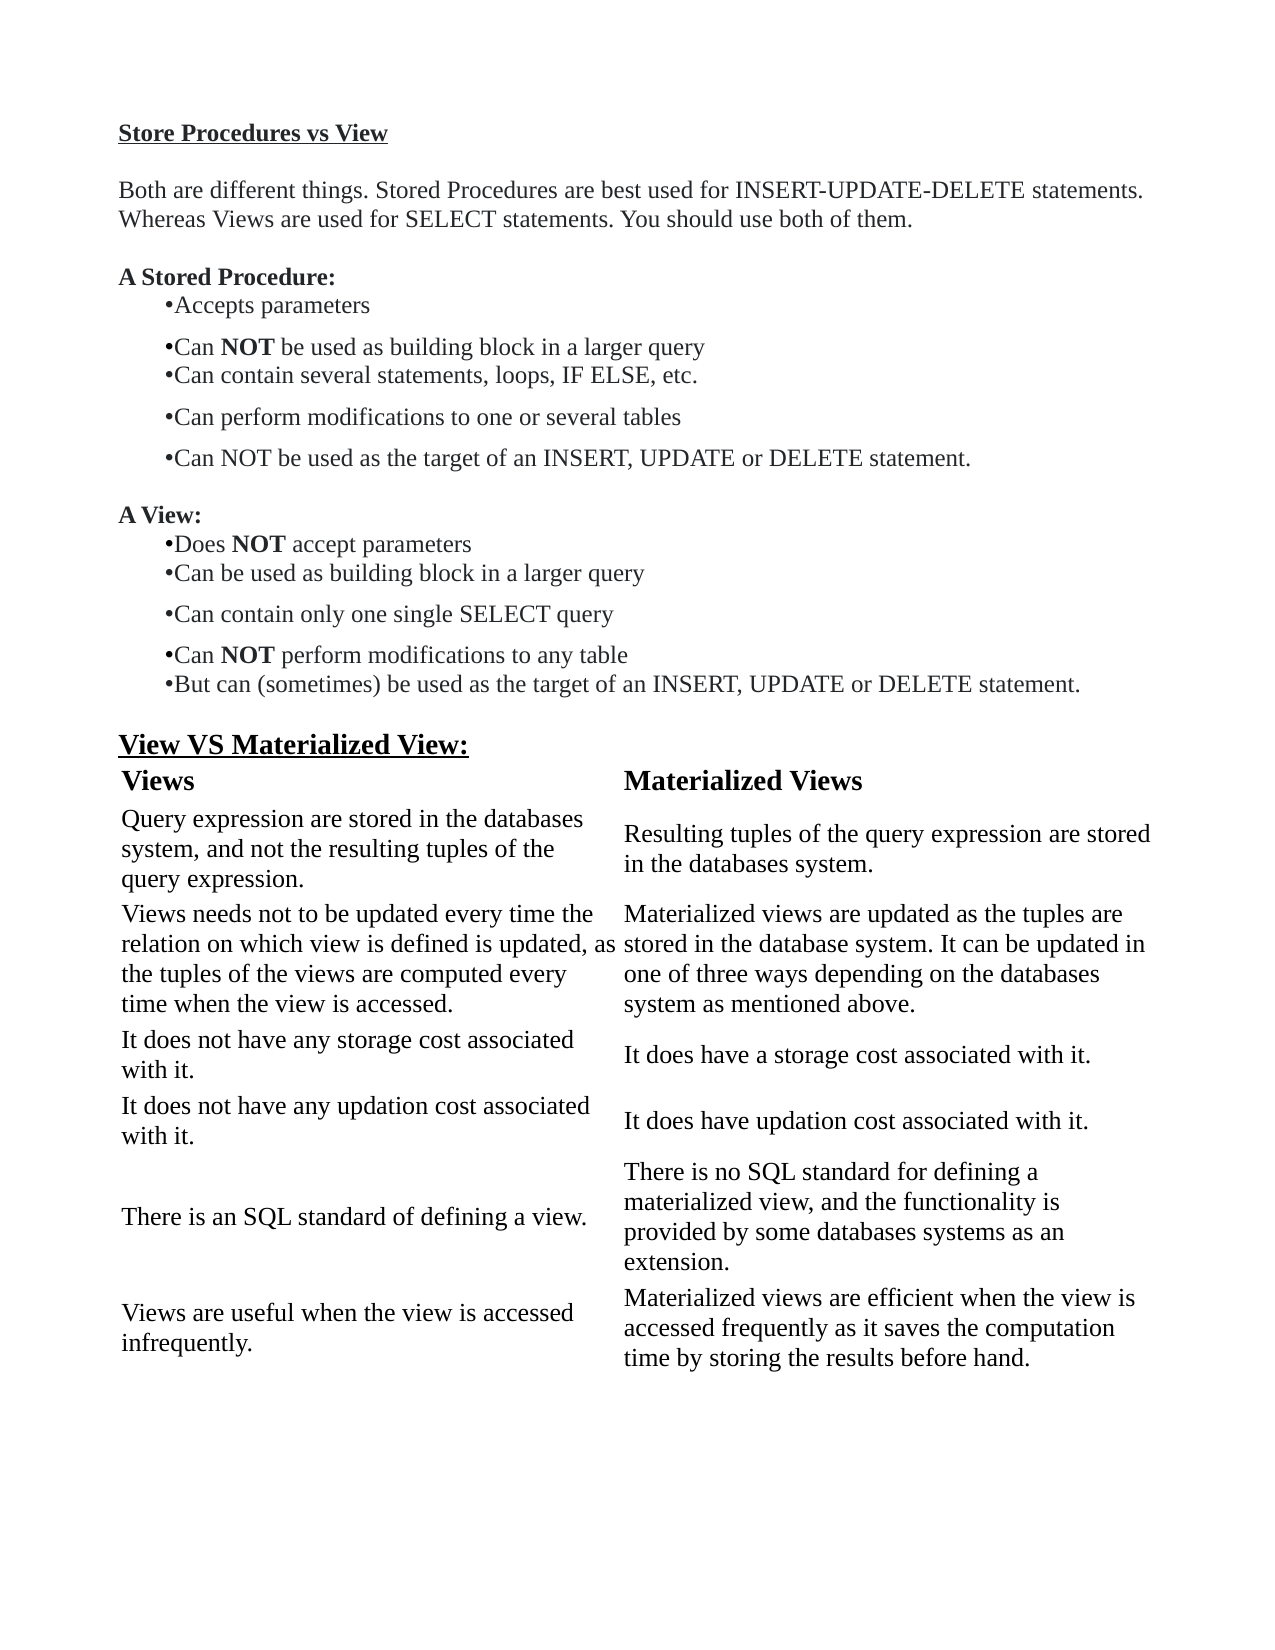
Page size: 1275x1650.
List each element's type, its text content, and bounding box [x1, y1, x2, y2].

table_cell Views are useful when the view is accessed infrequently. [118, 1279, 621, 1375]
table_cell It does have updation cost associated with it. [621, 1087, 1157, 1153]
table_header Materialized Views [621, 760, 1157, 800]
text A Stored Procedure: [118, 262, 1157, 291]
table_cell It does not have any updation cost associated with it. [118, 1087, 621, 1153]
text A View: [118, 501, 1157, 529]
table_cell There is no SQL standard for defining a materialized view, and the functionality is provided by some databases systems as an extension. [621, 1153, 1157, 1279]
list Can perform modifications to one or several tables [118, 402, 1157, 431]
text Store Procedures vs View [118, 118, 1157, 147]
list Can NOT perform modifications to any table [118, 641, 1157, 669]
list Can NOT be used as the target of an INSERT, UPDATE or DELETE statement. [118, 443, 1157, 472]
table_cell It does have a storage cost associated with it. [621, 1021, 1157, 1087]
list Accepts parameters [118, 291, 1157, 319]
table_cell It does not have any storage cost associated with it. [118, 1021, 621, 1087]
text View VS Materialized View: [118, 727, 1157, 760]
list But can (sometimes) be used as the target of an INSERT, UPDATE or DELETE statement. [118, 669, 1157, 698]
list Can be used as building block in a larger query [118, 558, 1157, 587]
table_header Views [118, 760, 621, 800]
table_cell Resulting tuples of the query expression are stored in the databases system. [621, 800, 1157, 896]
table_cell Materialized views are efficient when the view is accessed frequently as it saves the computation time by storing the results before hand. [621, 1279, 1157, 1375]
table_cell Views needs not to be updated every time the relation on which view is defined is updated, as the tuples of the views are computed every time when the view is accessed. [118, 896, 621, 1021]
list Can contain several statements, loops, IF ELSE, etc. [118, 361, 1157, 389]
table_cell There is an SQL standard of defining a view. [118, 1153, 621, 1279]
list Can NOT be used as building block in a larger query [118, 332, 1157, 361]
table_cell Query expression are stored in the databases system, and not the resulting tuples of the query expression. [118, 800, 621, 896]
table_cell Materialized views are updated as the tuples are stored in the database system. It can be updated in one of three ways depending on the databases system as mentioned above. [621, 896, 1157, 1021]
list Does NOT accept parameters [118, 529, 1157, 558]
text Both are different things. Stored Procedures are best used for INSERT-UPDATE-DELETE statements. Whereas Views are used for SELECT statements. You should use both of them. [118, 176, 1157, 233]
list Can contain only one single SELECT query [118, 599, 1157, 628]
